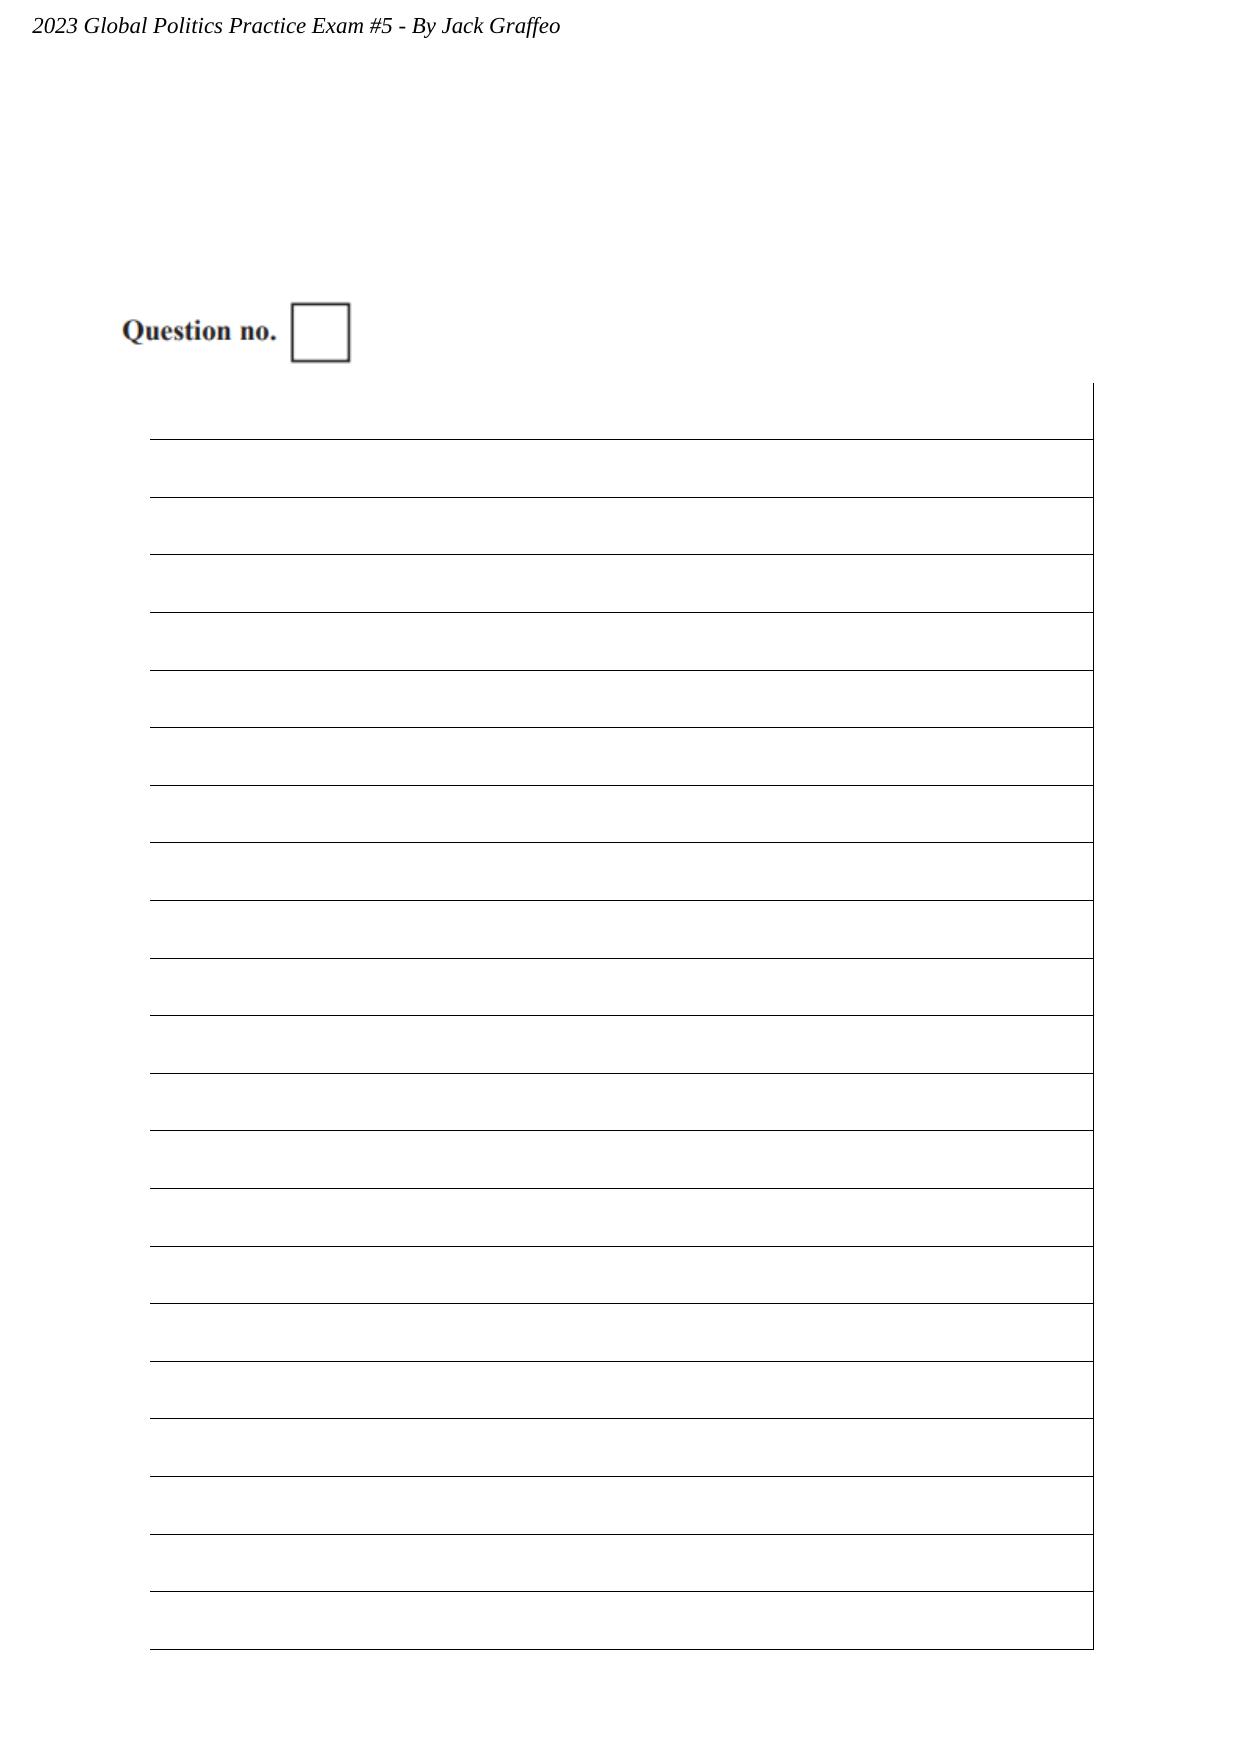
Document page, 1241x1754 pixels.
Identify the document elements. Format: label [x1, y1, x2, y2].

table_cell [150, 1189, 1093, 1246]
table_cell [150, 1304, 1093, 1361]
table_cell [150, 440, 1093, 497]
table_cell [150, 1419, 1093, 1476]
table_cell [150, 843, 1093, 900]
table_cell [150, 1362, 1093, 1418]
table_header [150, 383, 1093, 439]
picture [103, 296, 358, 370]
table_cell [150, 901, 1093, 957]
table_cell [150, 728, 1093, 785]
table_cell [150, 959, 1093, 1015]
table_cell [150, 671, 1093, 727]
table_cell [150, 1535, 1093, 1591]
table_cell [150, 498, 1093, 554]
table_cell [150, 1074, 1093, 1130]
table_cell [150, 613, 1093, 669]
table_cell [150, 555, 1093, 612]
table_cell [150, 1247, 1093, 1303]
table_cell [150, 1131, 1093, 1188]
table_cell [150, 1592, 1093, 1649]
table_cell [150, 1016, 1093, 1073]
table_cell [150, 786, 1093, 842]
table_cell [150, 1477, 1093, 1533]
